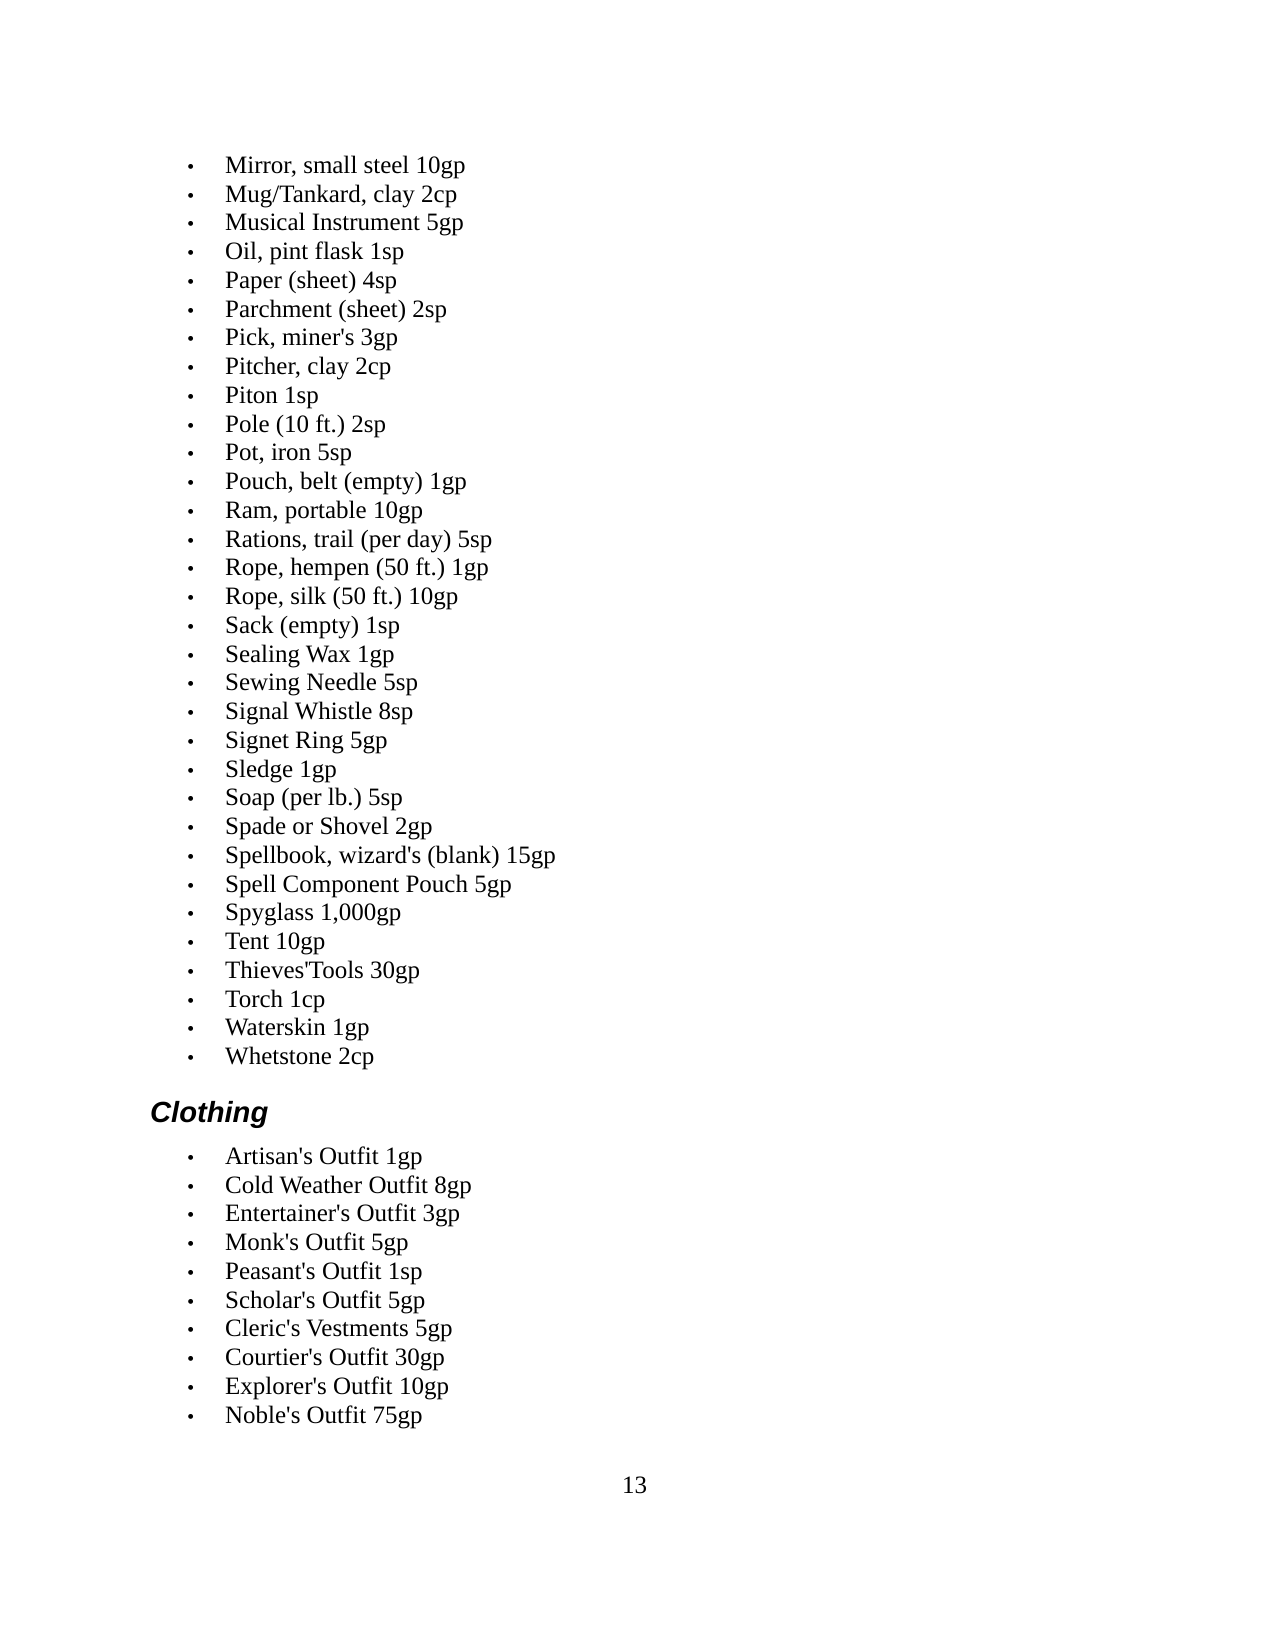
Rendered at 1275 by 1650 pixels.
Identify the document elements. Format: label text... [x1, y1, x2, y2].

list Piton 1sp [187, 380, 1125, 409]
list Sealing Wax 1gp [187, 639, 1125, 667]
list Signet Ring 5gp [187, 725, 1125, 754]
list Peasant's Outfit 1sp [187, 1256, 1125, 1285]
list Pouch, belt (empty) 1gp [187, 466, 1125, 495]
list Pot, iron 5sp [187, 437, 1125, 466]
list Cold Weather Outfit 8gp [187, 1170, 1125, 1198]
list Courtier's Outfit 30gp [187, 1342, 1125, 1371]
list Torch 1cp [187, 984, 1125, 1012]
list Sewing Needle 5sp [187, 667, 1125, 696]
list Scholar's Outfit 5gp [187, 1285, 1125, 1313]
list Mirror, small steel 10gp [187, 150, 1125, 179]
list Signal Whistle 8sp [187, 696, 1125, 725]
list Soap (per lb.) 5sp [187, 782, 1125, 811]
list Whetstone 2cp [187, 1041, 1125, 1070]
list Spellbook, wizard's (blank) 15gp [187, 840, 1125, 869]
list Cleric's Vestments 5gp [187, 1313, 1125, 1342]
list Monk's Outfit 5gp [187, 1227, 1125, 1256]
list Noble's Outfit 75gp [187, 1400, 1125, 1428]
list Entertainer's Outfit 3gp [187, 1198, 1125, 1227]
subtitle Clothing [150, 1095, 1125, 1128]
list Tent 10gp [187, 926, 1125, 955]
list Parchment (sheet) 2sp [187, 294, 1125, 322]
list Rations, trail (per day) 5sp [187, 524, 1125, 552]
list Pole (10 ft.) 2sp [187, 409, 1125, 437]
list Thieves'Tools 30gp [187, 955, 1125, 984]
list Rope, hempen (50 ft.) 1gp [187, 552, 1125, 581]
list Ram, portable 10gp [187, 495, 1125, 524]
list Oil, pint flask 1sp [187, 236, 1125, 265]
list Sledge 1gp [187, 754, 1125, 782]
list Spyglass 1,000gp [187, 897, 1125, 926]
list Mug/Tankard, clay 2cp [187, 179, 1125, 207]
list Musical Instrument 5gp [187, 207, 1125, 236]
list Sack (empty) 1sp [187, 610, 1125, 639]
list Spell Component Pouch 5gp [187, 869, 1125, 897]
list Rope, silk (50 ft.) 10gp [187, 581, 1125, 610]
list Spade or Shovel 2gp [187, 811, 1125, 840]
list Artisan's Outfit 1gp [187, 1141, 1125, 1170]
list Paper (sheet) 4sp [187, 265, 1125, 294]
list Pitcher, clay 2cp [187, 351, 1125, 380]
list Explorer's Outfit 10gp [187, 1371, 1125, 1400]
list Pick, miner's 3gp [187, 322, 1125, 351]
list Waterskin 1gp [187, 1012, 1125, 1041]
